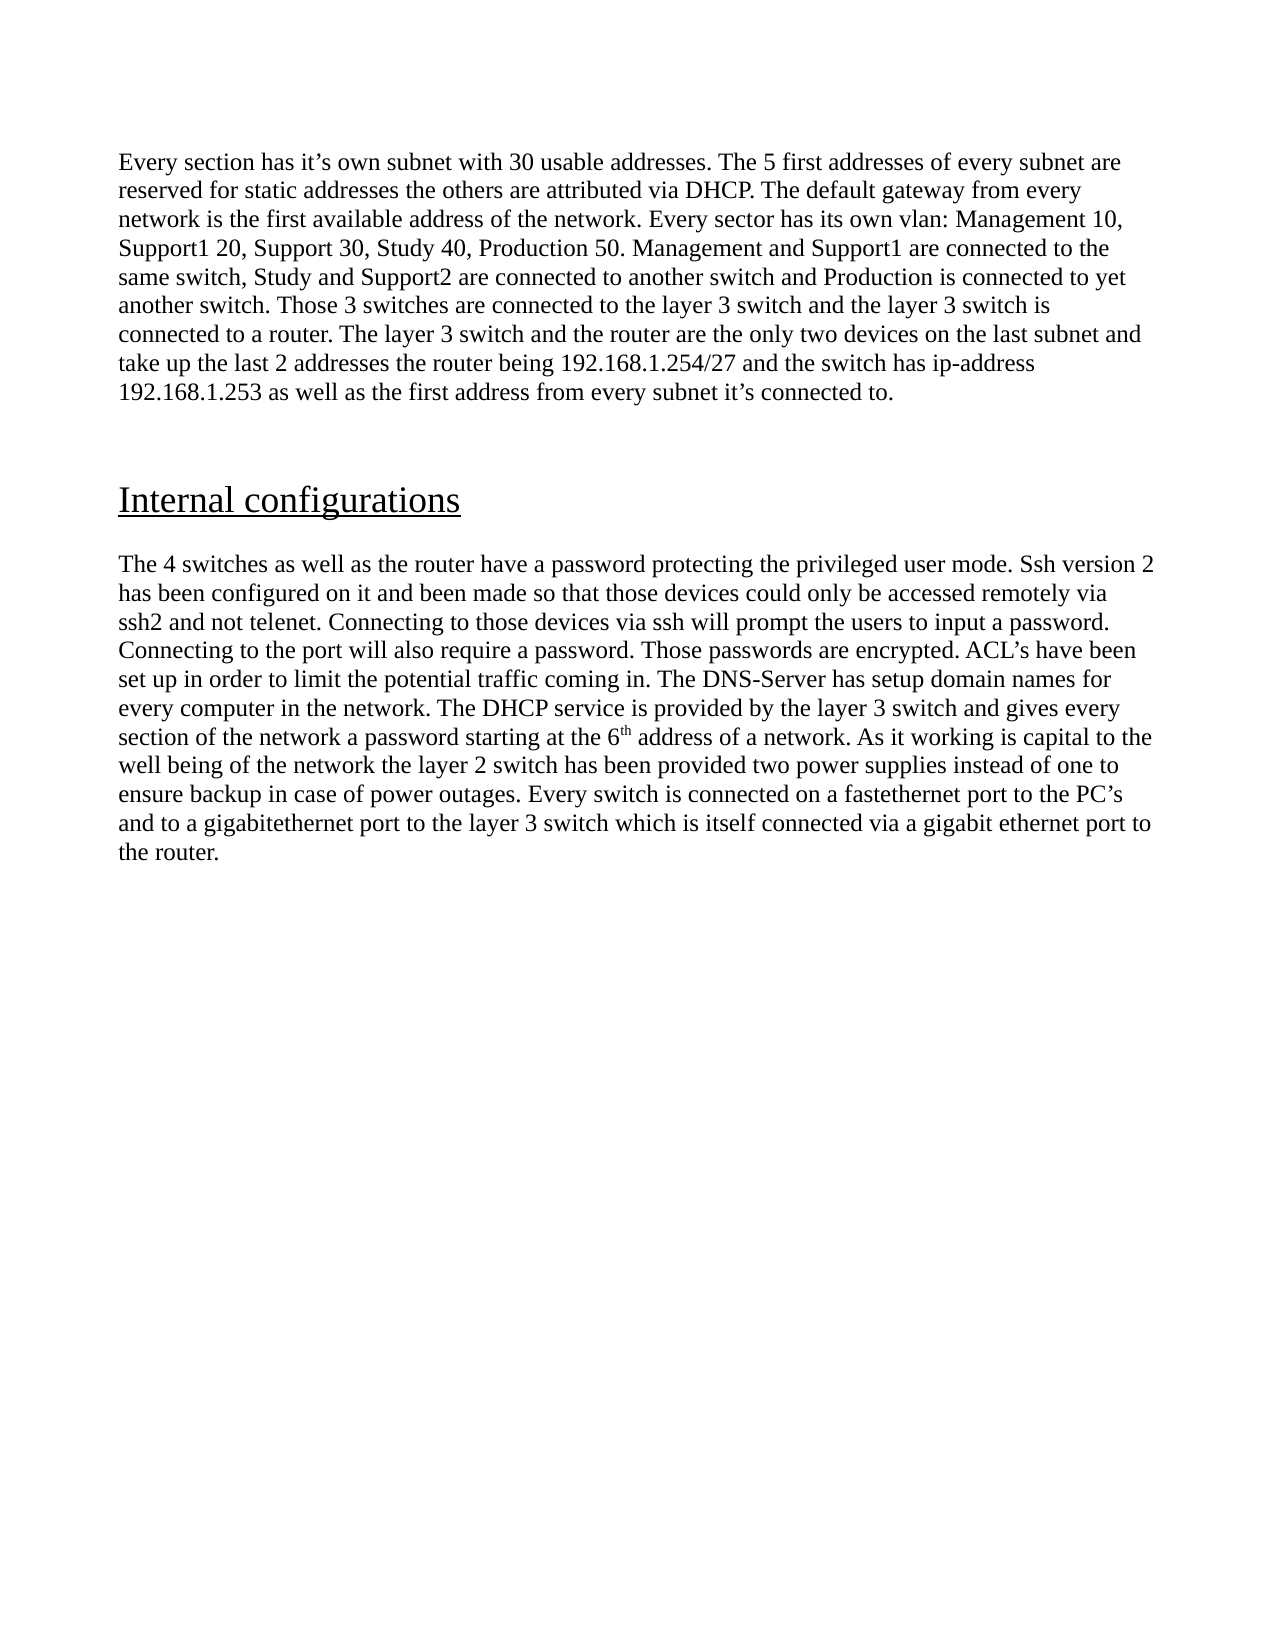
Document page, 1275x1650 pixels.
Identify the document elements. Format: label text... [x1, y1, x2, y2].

text Every section has it’s own subnet with 30 usable addresses. The 5 first addresses of every subnet are reserved for static addresses the others are attributed via DHCP. The default gateway from every network is the first available address of the network. Every sector has its own vlan: Management 10, Support1 20, Support 30, Study 40, Production 50. Management and Support1 are connected to the same switch, Study and Support2 are connected to another switch and Production is connected to yet another switch. Those 3 switches are connected to the layer 3 switch and the layer 3 switch is connected to a router. The layer 3 switch and the router are the only two devices on the last subnet and take up the last 2 addresses the router being 192.168.1.254/27 and the switch has ip-address 192.168.1.253 as well as the first address from every subnet it’s connected to. [118, 147, 1157, 406]
text The 4 switches as well as the router have a password protecting the privileged user mode. Ssh version 2 has been configured on it and been made so that those devices could only be accessed remotely via ssh2 and not telenet. Connecting to those devices via ssh will prompt the users to input a password. Connecting to the port will also require a password. Those passwords are encrypted. ACL’s have been set up in order to limit the potential traffic coming in. The DNS-Server has setup domain names for every computer in the network. The DHCP service is provided by the layer 3 switch and gives every section of the network a password starting at the 6th address of a network. As it working is capital to the well being of the network the layer 2 switch has been provided two power supplies instead of one to ensure backup in case of power outages. Every switch is connected on a fastethernet port to the PC’s and to a gigabitethernet port to the layer 3 switch which is itself connected via a gigabit ethernet port to the router. [118, 549, 1157, 866]
text Internal configurations [118, 477, 1157, 521]
